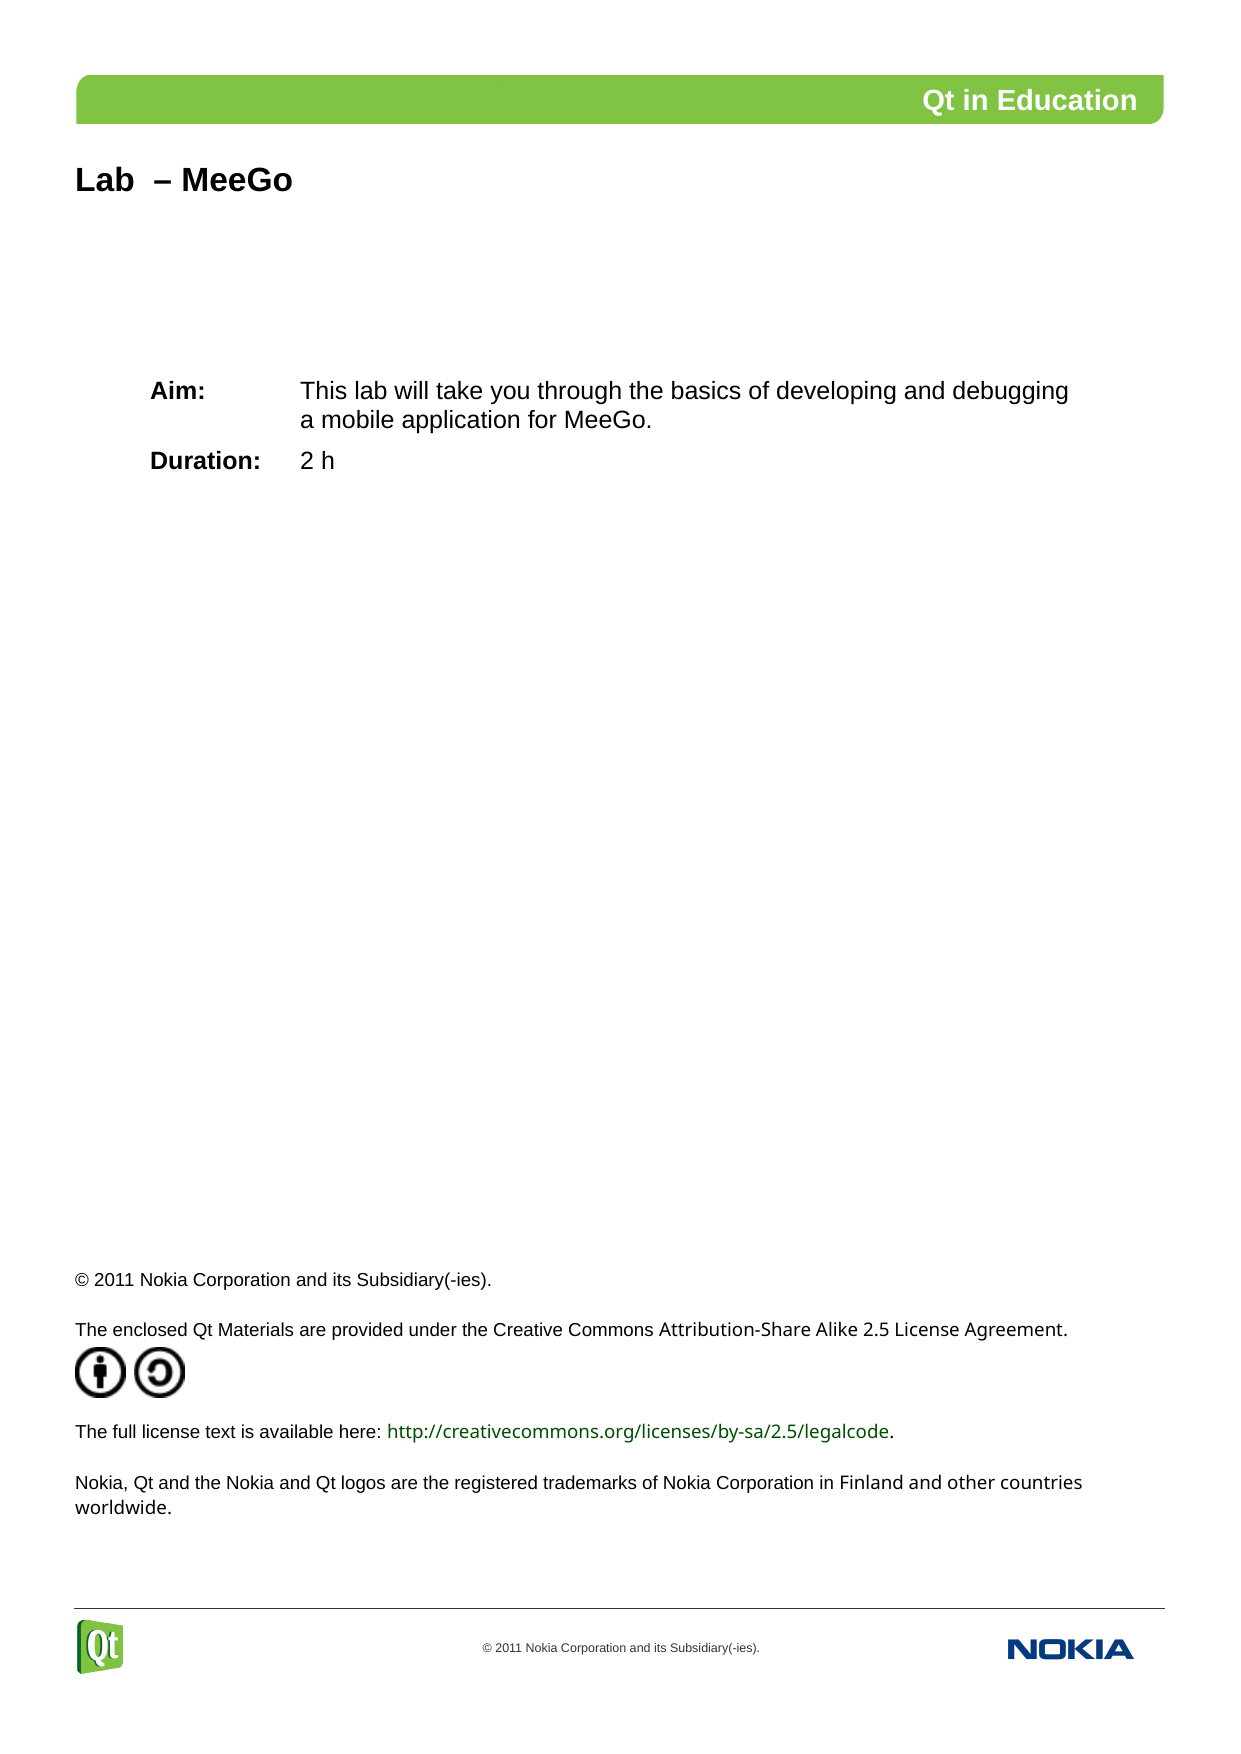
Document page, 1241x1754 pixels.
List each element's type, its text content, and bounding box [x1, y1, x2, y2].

picture [978, 1610, 1164, 1688]
text The enclosed Qt Materials are provided under the Creative Commons Attribution-Share Alike 2.5 License Agreement. [75, 1316, 1165, 1342]
text Aim: This lab will take you through the basics of developing and debugging a mobile application for MeeGo. [150, 376, 1090, 434]
text Duration: 2 h [150, 446, 1090, 475]
picture [75, 1347, 126, 1398]
text © 2011 Nokia Corporation and its Subsidiary(-ies). [75, 1269, 1165, 1291]
text The full license text is available here: http://creativecommons.org/licenses/by-sa/2.5/legalcode. [75, 1418, 1165, 1444]
picture [134, 1347, 185, 1398]
text Nokia, Qt and the Nokia and Qt logos are the registered trademarks of Nokia Corporation in Finland and other countries worldwide. [75, 1469, 1165, 1520]
picture [73, 1615, 127, 1679]
subtitle Lab – MeeGo [75, 160, 1165, 199]
picture [76, 75, 1164, 124]
